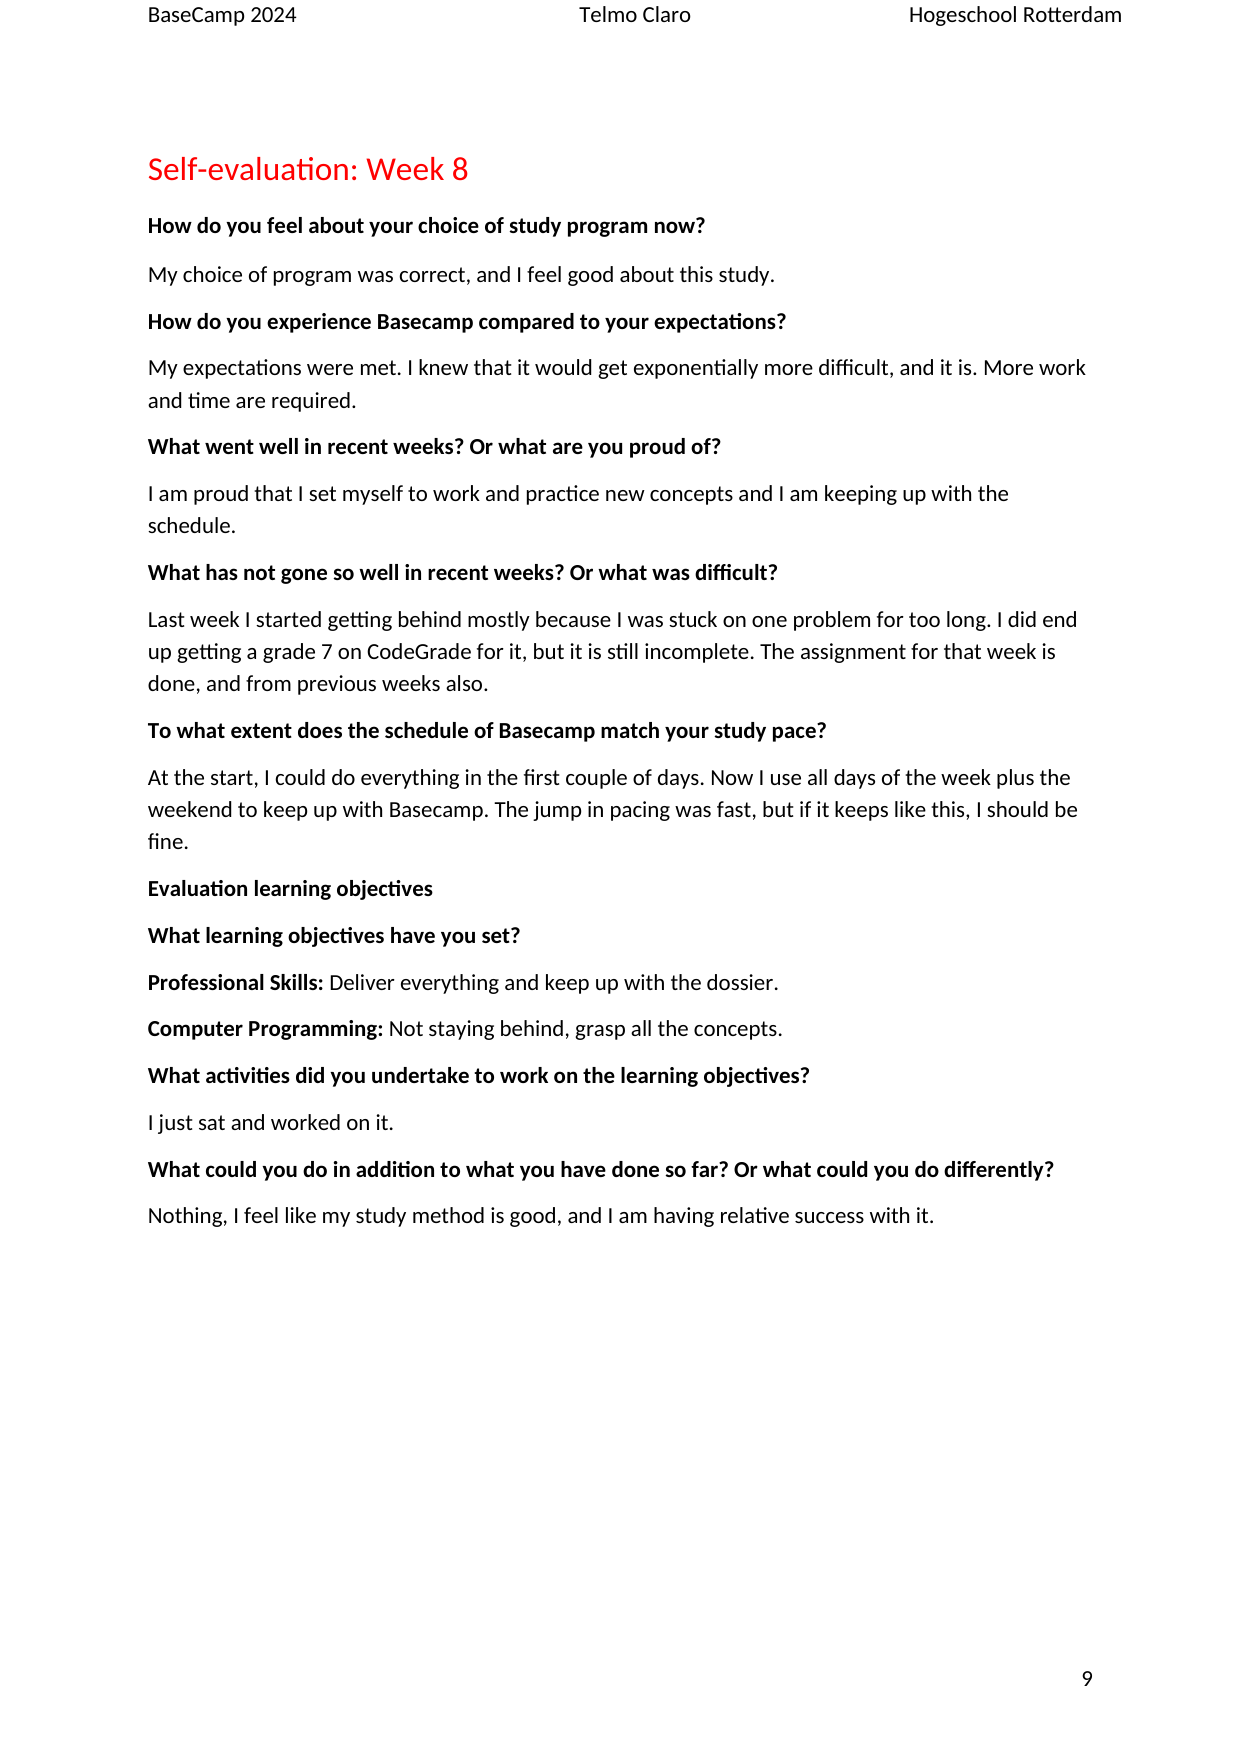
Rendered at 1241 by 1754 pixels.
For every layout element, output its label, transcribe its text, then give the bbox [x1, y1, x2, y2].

text Professional Skills: Deliver everything and keep up with the dossier. [148, 968, 1093, 996]
text I just sat and worked on it. [148, 1108, 1093, 1136]
text What has not gone so well in recent weeks? Or what was difficult? [148, 558, 1093, 586]
text My choice of program was correct, and I feel good about this study. [148, 260, 1093, 288]
text At the start, I could do everything in the first couple of days. Now I use all days of the week plus the weekend to keep up with Basecamp. The jump in pacing was fast, but if it keeps like this, I should be fine. [148, 763, 1093, 855]
text To what extent does the schedule of Basecamp match your study pace? [148, 716, 1093, 744]
text What learning objectives have you set? [148, 921, 1093, 949]
text What activities did you undertake to work on the learning objectives? [148, 1061, 1093, 1089]
subtitle Self-evaluation: Week 8 [148, 148, 1093, 188]
text Evaluation learning objectives [148, 874, 1093, 902]
text I am proud that I set myself to work and practice new concepts and I am keeping up with the schedule. [148, 479, 1093, 539]
text Computer Programming: Not staying behind, grasp all the concepts. [148, 1014, 1093, 1042]
text What went well in recent weeks? Or what are you proud of? [148, 432, 1093, 461]
text How do you experience Basecamp compared to your expectations? [148, 307, 1093, 335]
text Last week I started getting behind mostly because I was stuck on one problem for too long. I did end up getting a grade 7 on CodeGrade for it, but it is still incomplete. The assignment for that week is done, and from previous weeks also. [148, 605, 1093, 697]
text Nothing, I feel like my study method is good, and I am having relative success with it. [148, 1201, 1093, 1229]
text What could you do in addition to what you have done so far? Or what could you do differently? [148, 1155, 1093, 1183]
text My expectations were met. I knew that it would get exponentially more difficult, and it is. More work and time are required. [148, 353, 1093, 414]
text How do you feel about your choice of study program now? [148, 211, 1093, 239]
